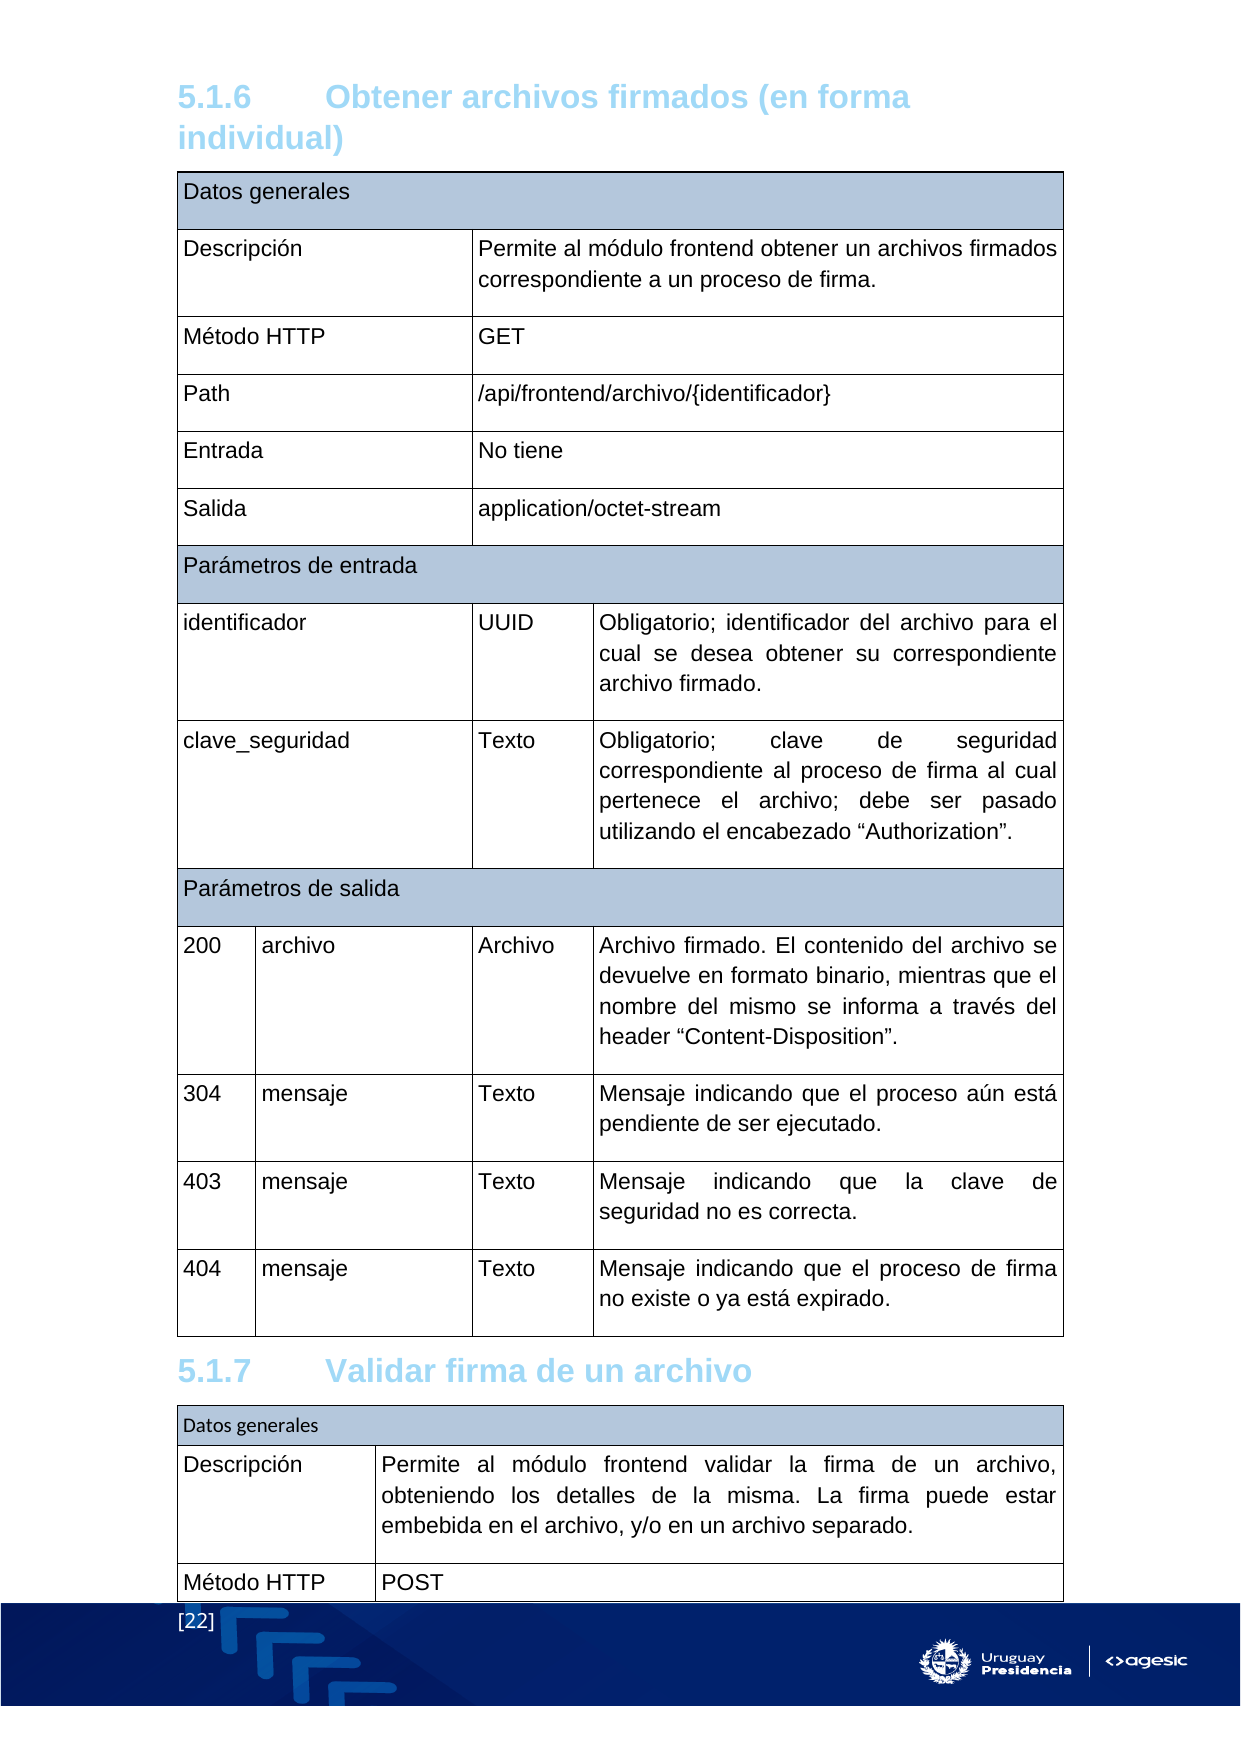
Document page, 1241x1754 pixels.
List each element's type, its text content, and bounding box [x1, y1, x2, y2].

table_cell Archivo [473, 927, 593, 1073]
table_cell Parámetros de salida [178, 869, 1063, 926]
table_cell GET [473, 317, 1063, 373]
table_cell Permite al módulo frontend obtener un archivos firmados correspondiente a un proceso de firma. [473, 230, 1063, 316]
table_cell Texto [473, 1250, 593, 1336]
table_cell mensaje [256, 1250, 472, 1336]
table_cell /api/frontend/archivo/{identificador} [473, 375, 1063, 431]
table_cell mensaje [256, 1162, 472, 1248]
table_cell Texto [473, 1075, 593, 1161]
table_cell Obligatorio; identificador del archivo para el cual se desea obtener su correspondiente archivo firmado. [594, 604, 1063, 720]
table_cell archivo [256, 927, 472, 1073]
table_cell No tiene [473, 432, 1063, 488]
table_cell Parámetros de entrada [178, 546, 1063, 603]
table_cell Entrada [178, 432, 472, 488]
table_cell UUID [473, 604, 593, 720]
table_cell application/octet-stream [473, 489, 1063, 545]
table_cell Mensaje indicando que el proceso aún está pendiente de ser ejecutado. [594, 1075, 1063, 1161]
table_cell 403 [178, 1162, 255, 1248]
table_cell 200 [178, 927, 255, 1073]
table_cell Obligatorio; clave de seguridad correspondiente al proceso de firma al cual pertenece el archivo; debe ser pasado utilizando el encabezado “Authorization”. [594, 721, 1063, 868]
table_cell Archivo firmado. El contenido del archivo se devuelve en formato binario, mientras que el nombre del mismo se informa a través del header “Content-Disposition”. [594, 927, 1063, 1073]
table_cell Texto [473, 721, 593, 868]
subtitle Obtener archivos firmados (en forma individual) [177, 77, 1063, 156]
table_cell Método HTTP [178, 1564, 375, 1601]
table_cell clave_seguridad [178, 721, 472, 868]
table_cell Permite al módulo frontend validar la firma de un archivo, obteniendo los detalles de la misma. La firma puede estar embebida en el archivo, y/o en un archivo separado. [376, 1446, 1063, 1562]
table_cell Mensaje indicando que la clave de seguridad no es correcta. [594, 1162, 1063, 1248]
table_cell 404 [178, 1250, 255, 1336]
table_cell Path [178, 375, 472, 431]
table_cell mensaje [256, 1075, 472, 1161]
table_header Datos generales [178, 1406, 1063, 1445]
table_cell Texto [473, 1162, 593, 1248]
table_cell POST [376, 1564, 1063, 1601]
table_cell Salida [178, 489, 472, 545]
table_header Datos generales [178, 173, 1063, 229]
picture [0, 1603, 1241, 1706]
subtitle Validar firma de un archivo [177, 1352, 1063, 1390]
table_cell Descripción [178, 230, 472, 316]
table_cell Método HTTP [178, 317, 472, 373]
table_cell identificador [178, 604, 472, 720]
table_cell 304 [178, 1075, 255, 1161]
table_cell Descripción [178, 1446, 375, 1562]
table_cell Mensaje indicando que el proceso de firma no existe o ya está expirado. [594, 1250, 1063, 1336]
